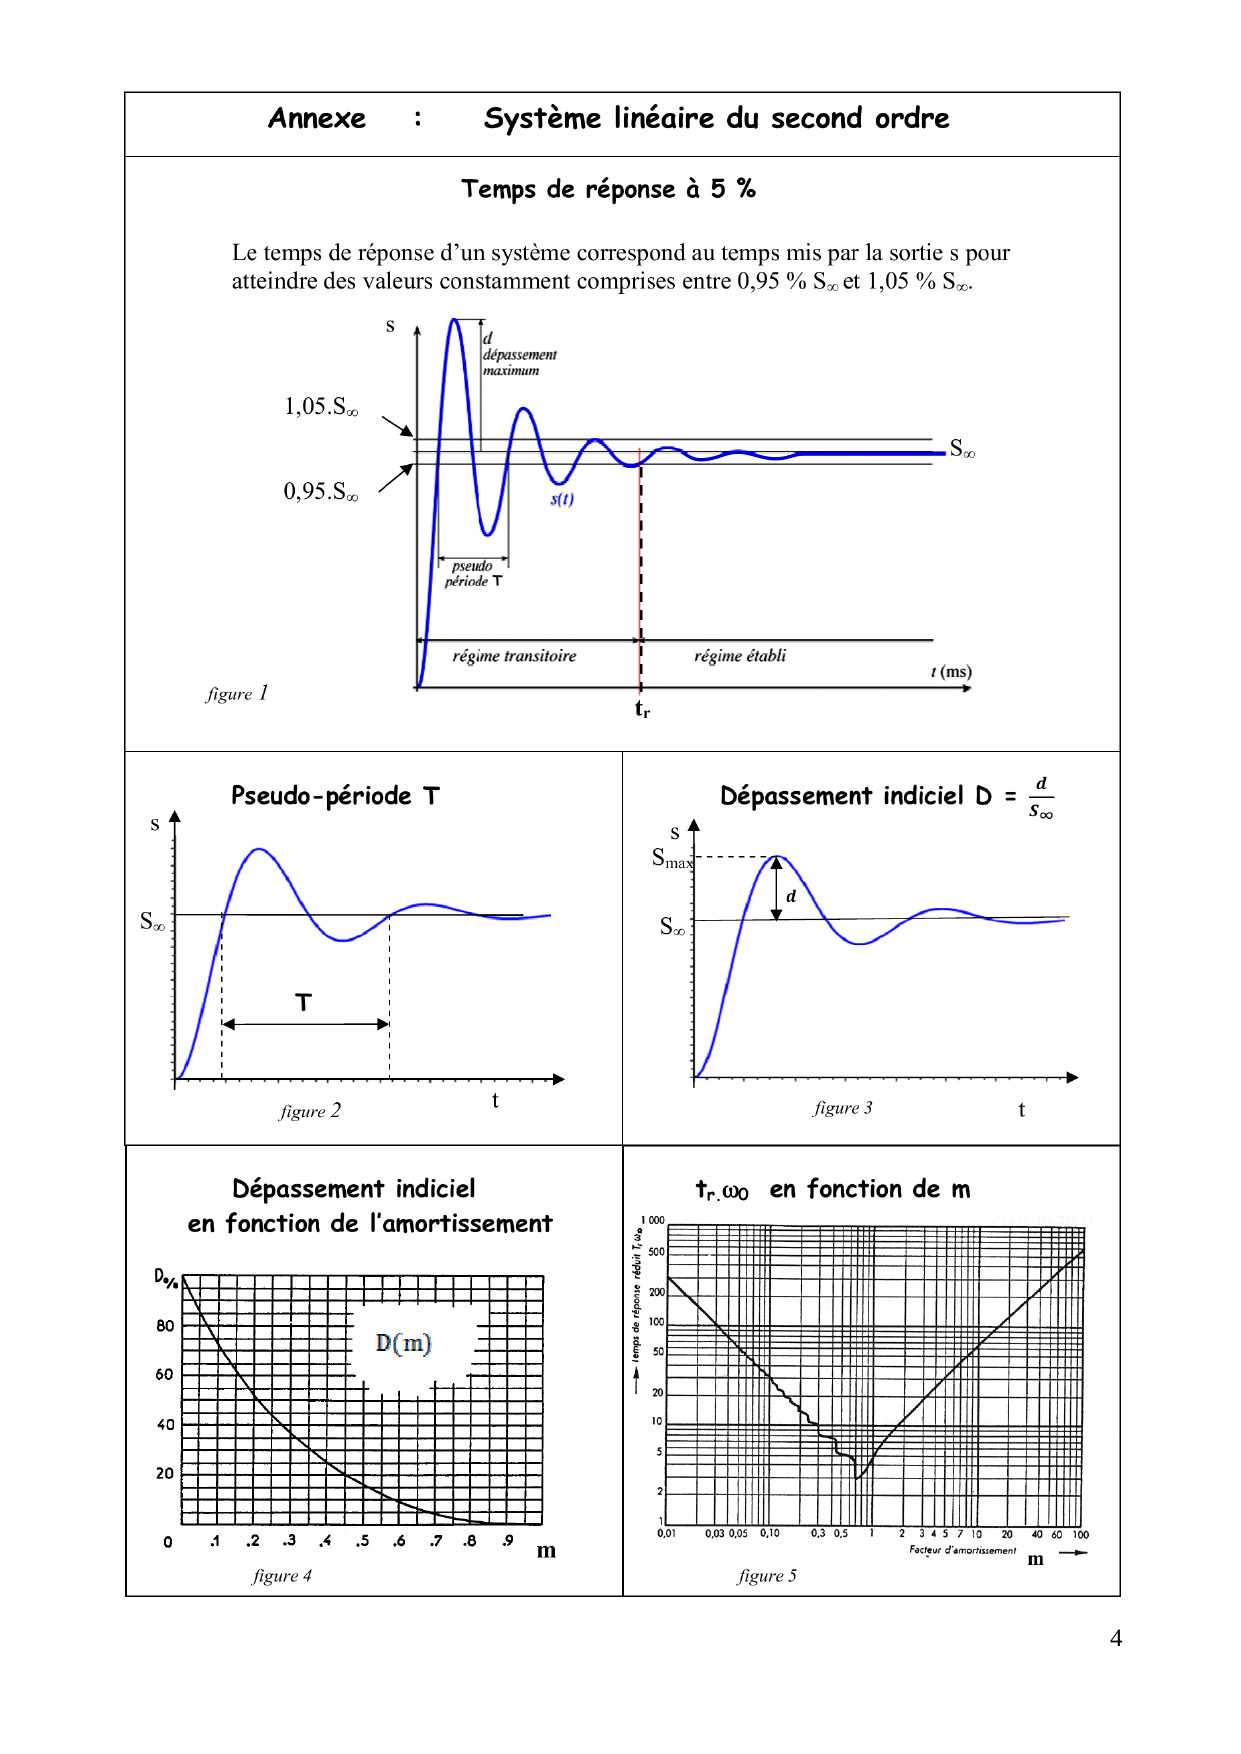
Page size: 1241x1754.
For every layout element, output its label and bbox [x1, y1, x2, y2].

picture [118, 88, 1123, 1599]
